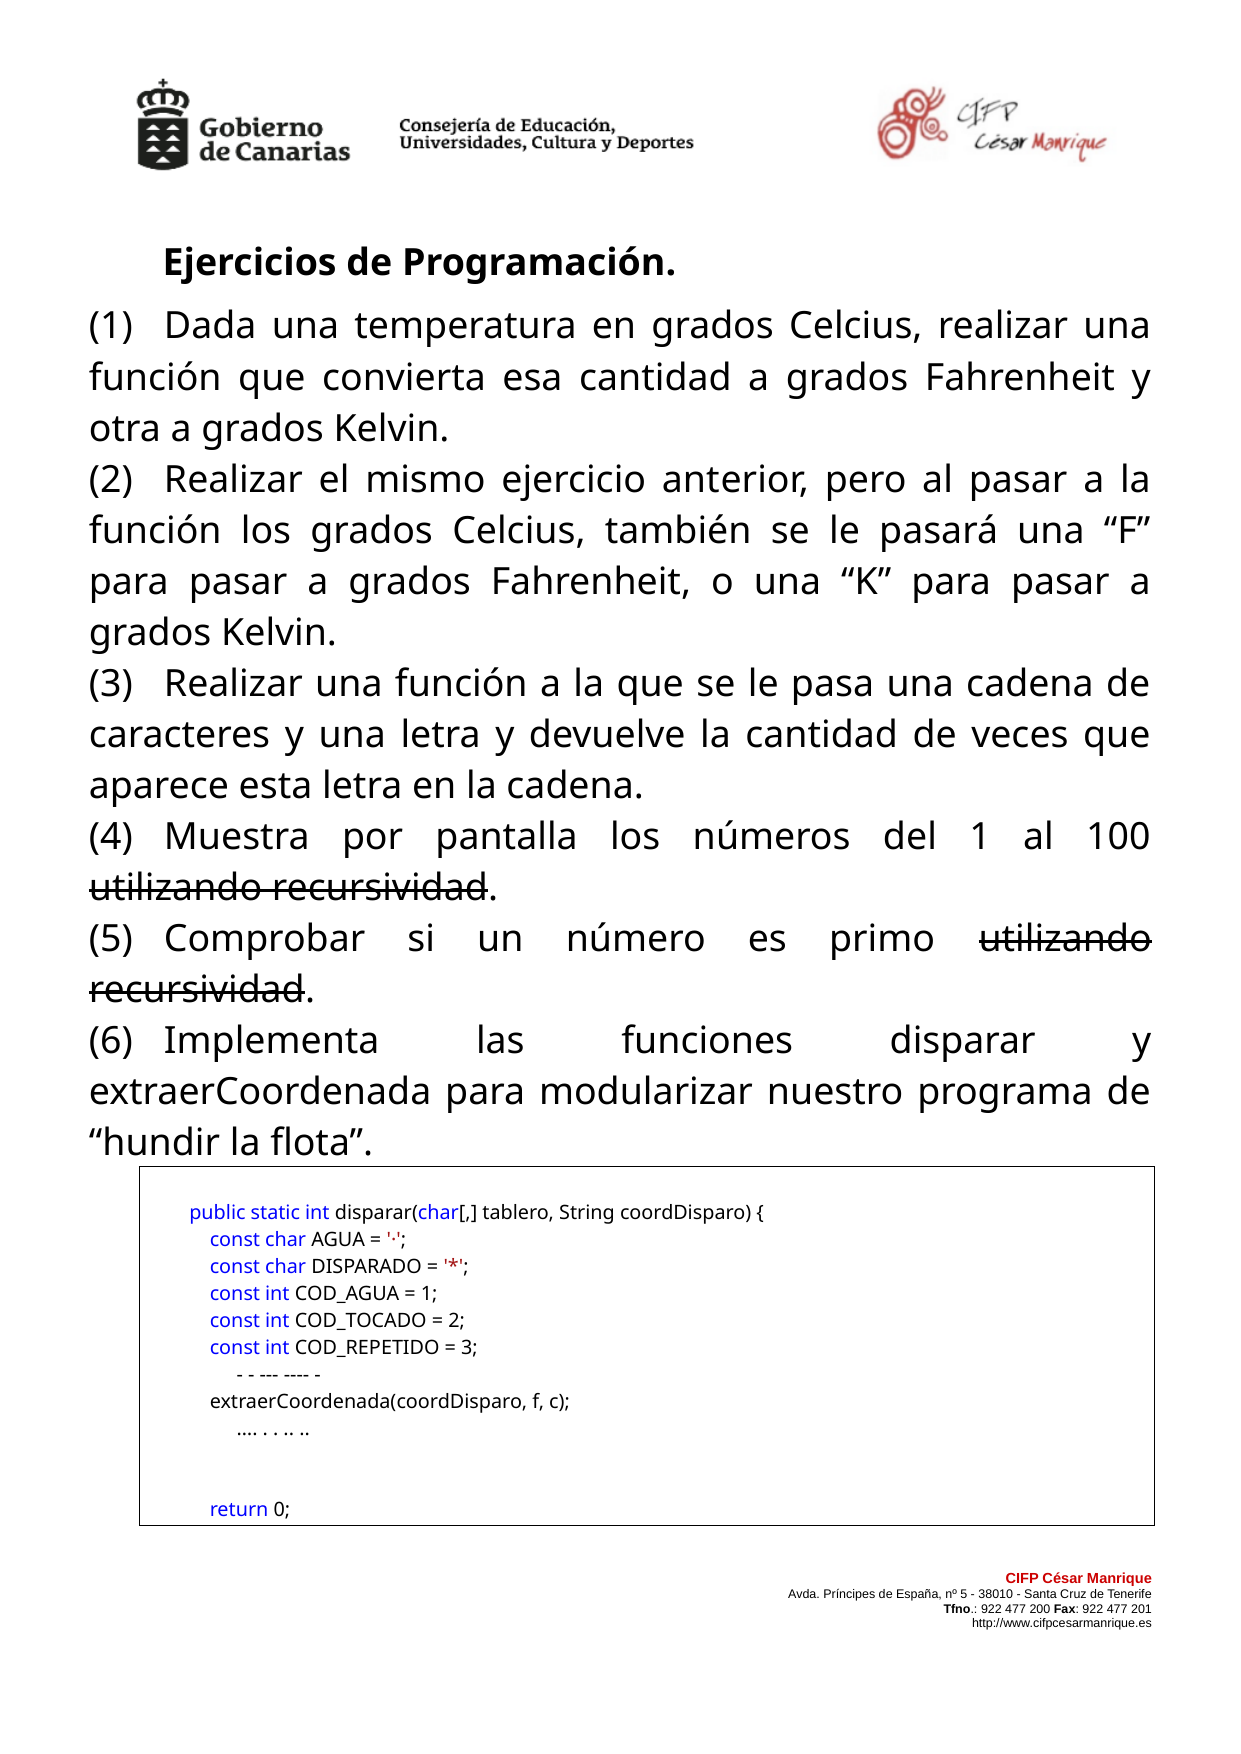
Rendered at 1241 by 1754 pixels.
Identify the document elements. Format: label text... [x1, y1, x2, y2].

list Muestra por pantalla los números del 1 al 100 utilizando recursividad. [89, 809, 1152, 911]
text public static int disparar(char[,] tablero, String coordDisparo) { [140, 1195, 1154, 1222]
text …. . . .. .. [140, 1411, 1154, 1441]
subtitle Ejercicios de Programación. [89, 235, 1152, 286]
list Realizar una función a la que se le pasa una cadena de caracteres y una letra y devuelve la cantidad de veces que aparece esta letra en la cadena. [89, 656, 1152, 809]
text return 0; [140, 1492, 1154, 1525]
text - - --- ---- - [140, 1357, 1154, 1384]
list Implementa las funciones disparar y extraerCoordenada para modularizar nuestro programa de “hundir la flota”. [89, 1013, 1152, 1166]
text const int COD_REPETIDO = 3; [140, 1330, 1154, 1357]
text const char AGUA = '·'; [140, 1222, 1154, 1249]
list Comprobar si un número es primo utilizando recursividad. [89, 911, 1152, 1013]
list Realizar el mismo ejercicio anterior, pero al pasar a la función los grados Celcius, también se le pasará una “F” para pasar a grados Fahrenheit, o una “K” para pasar a grados Kelvin. [89, 452, 1152, 656]
picture [114, 75, 1118, 180]
list Dada una temperatura en grados Celcius, realizar una función que convierta esa cantidad a grados Fahrenheit y otra a grados Kelvin. [89, 299, 1152, 452]
text const int COD_AGUA = 1; [140, 1276, 1154, 1303]
text extraerCoordenada(coordDisparo, f, c); [140, 1384, 1154, 1411]
text const char DISPARADO = '*'; [140, 1249, 1154, 1276]
text const int COD_TOCADO = 2; [140, 1303, 1154, 1330]
